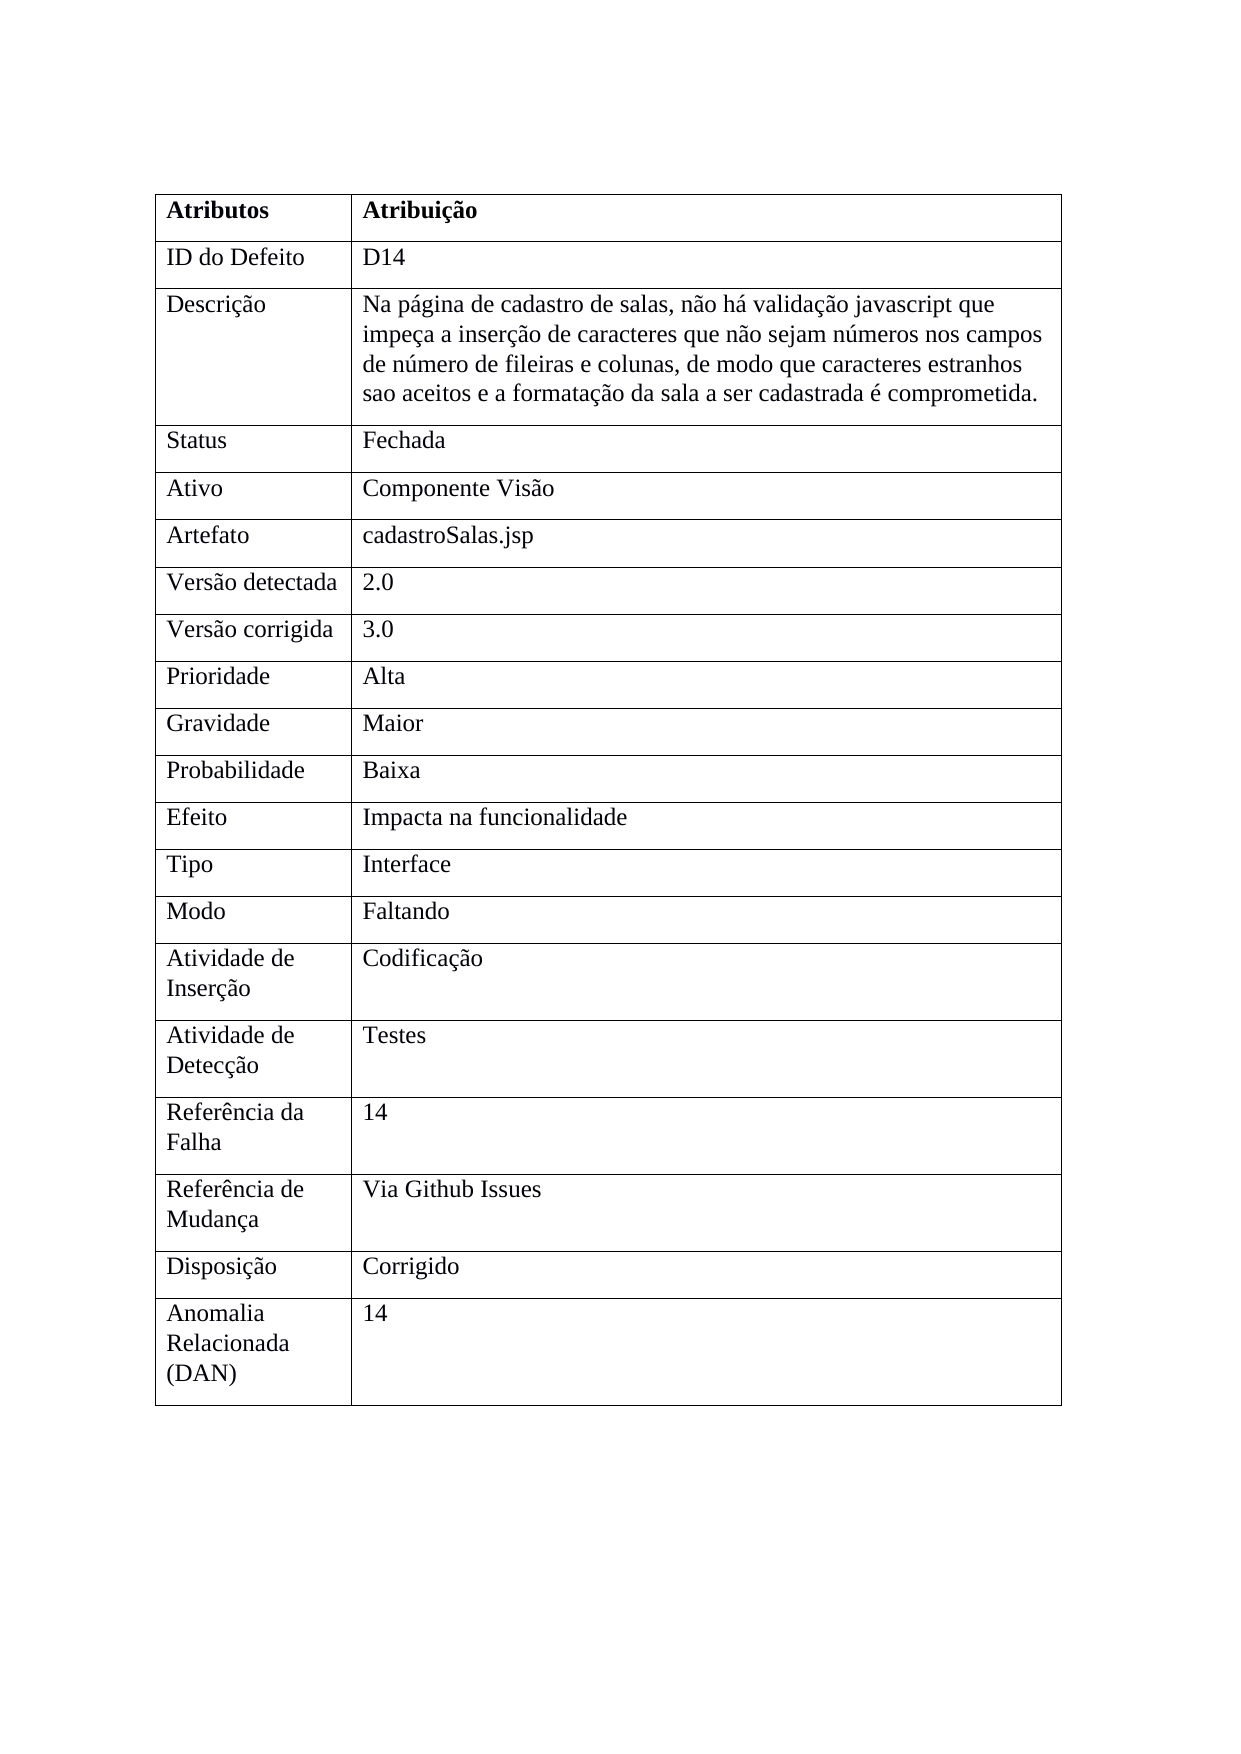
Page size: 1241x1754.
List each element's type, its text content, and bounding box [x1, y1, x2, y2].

table_cell Modo [156, 897, 351, 943]
table_cell D14 [352, 242, 1061, 288]
table_cell ID do Defeito [156, 242, 351, 288]
table_cell Componente Visão [352, 473, 1061, 519]
table_cell Codificação [352, 944, 1061, 1020]
table_cell Probabilidade [156, 756, 351, 802]
table_cell cadastroSalas.jsp [352, 520, 1061, 566]
table_cell Atividade de Detecção [156, 1021, 351, 1097]
table_cell Versão detectada [156, 568, 351, 613]
table_cell Alta [352, 662, 1061, 708]
table_cell 14 [352, 1098, 1061, 1174]
table_cell Gravidade [156, 709, 351, 755]
table_cell Fechada [352, 426, 1061, 472]
table_cell Artefato [156, 520, 351, 566]
table_cell Maior [352, 709, 1061, 755]
table_cell Anomalia Relacionada (DAN) [156, 1299, 351, 1405]
table_cell Versão corrigida [156, 615, 351, 661]
table_cell Corrigido [352, 1252, 1061, 1298]
table_cell Referência da Falha [156, 1098, 351, 1174]
table_cell Prioridade [156, 662, 351, 708]
table_cell Atividade de Inserção [156, 944, 351, 1020]
table_cell Status [156, 426, 351, 472]
table_header Atribuição [352, 195, 1061, 241]
table_cell 3.0 [352, 615, 1061, 661]
table_cell 14 [352, 1299, 1061, 1405]
table_cell Impacta na funcionalidade [352, 803, 1061, 849]
table_cell Na página de cadastro de salas, não há validação javascript que impeça a inserção de caracteres que não sejam números nos campos de número de fileiras e colunas, de modo que caracteres estranhos sao aceitos e a formatação da sala a ser cadastrada é comprometida. [352, 289, 1061, 425]
table_cell Descrição [156, 289, 351, 425]
table_cell Ativo [156, 473, 351, 519]
table_cell Faltando [352, 897, 1061, 943]
table_cell Testes [352, 1021, 1061, 1097]
table_cell 2.0 [352, 568, 1061, 613]
table_header Atributos [156, 195, 351, 241]
table_cell Tipo [156, 850, 351, 896]
table_cell Interface [352, 850, 1061, 896]
table_cell Referência de Mudança [156, 1175, 351, 1251]
table_cell Disposição [156, 1252, 351, 1298]
table_cell Efeito [156, 803, 351, 849]
table_cell Baixa [352, 756, 1061, 802]
table_cell Via Github Issues [352, 1175, 1061, 1251]
